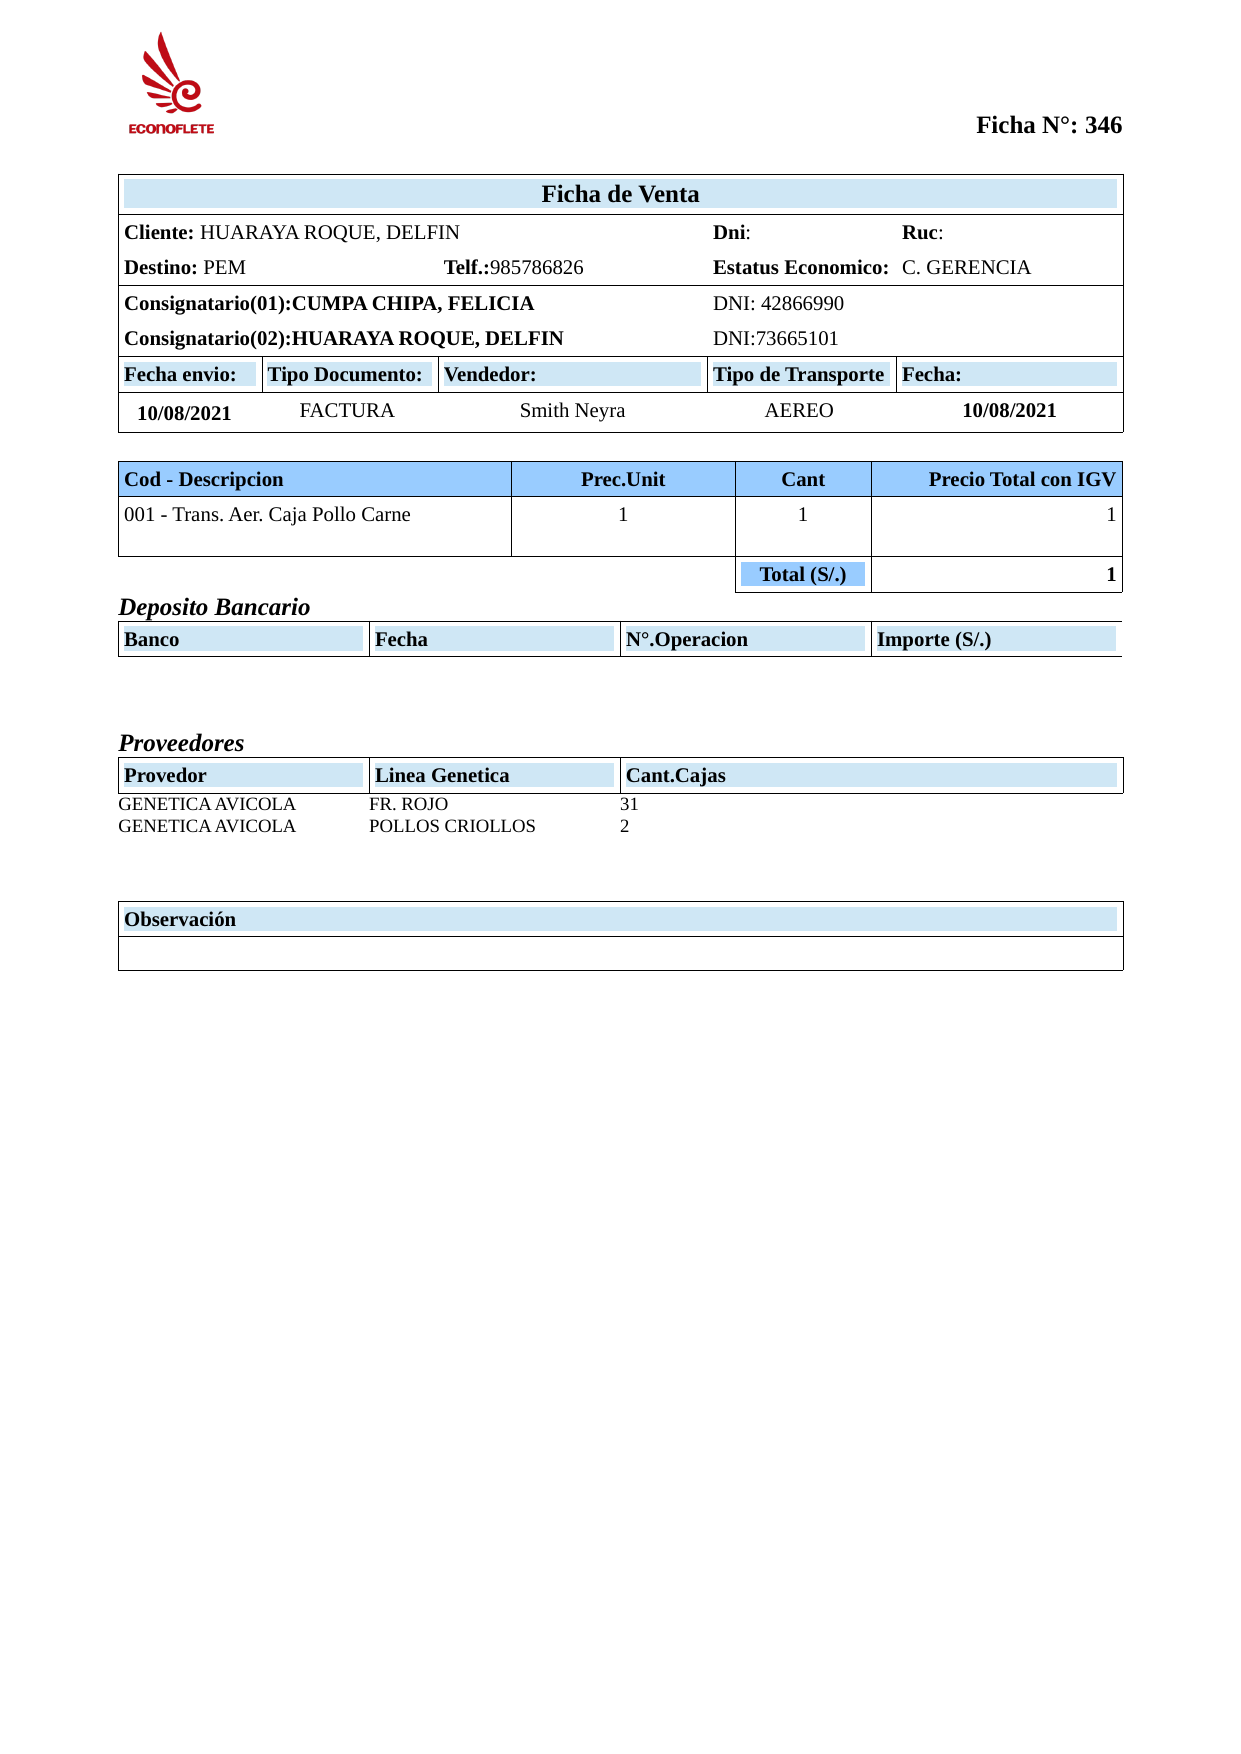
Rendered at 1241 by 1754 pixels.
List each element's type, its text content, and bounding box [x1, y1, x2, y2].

table_cell Fecha envio: [119, 357, 262, 392]
table_cell Dni: [707, 215, 896, 249]
table_cell [620, 879, 1123, 901]
table_cell Tipo de Transporte [708, 357, 896, 392]
table_cell 001 - Trans. Aer. Caja Pollo Carne [119, 497, 511, 556]
table_header Cod - Descripcion [119, 462, 511, 496]
picture [118, 31, 225, 134]
table_cell Total (S/.) [736, 557, 871, 592]
table_cell AEREO [707, 393, 896, 432]
table_cell [620, 705, 871, 728]
table_cell 31 [620, 794, 1123, 814]
table_cell [369, 680, 620, 704]
table_cell [118, 836, 369, 858]
table_cell [511, 557, 735, 592]
table_header Fecha [370, 622, 620, 656]
table_cell GENETICA AVICOLA [118, 815, 369, 836]
table_cell Telf.:985786826 [438, 249, 707, 285]
text Deposito Bancario [118, 592, 1122, 621]
table_cell 1 [512, 497, 735, 556]
table_header Cant.Cajas [621, 758, 1123, 793]
table_cell [118, 879, 369, 901]
table_cell Vendedor: [439, 357, 707, 392]
table_cell [620, 836, 1123, 858]
table_cell Consignatario(02):HUARAYA ROQUE, DELFIN [119, 321, 707, 356]
table_cell [118, 557, 511, 592]
table_cell [871, 680, 1122, 704]
table_header N°.Operacion [621, 622, 871, 656]
table_cell 1 [872, 557, 1122, 592]
table_header Precio Total con IGV [872, 462, 1122, 496]
table_cell [369, 705, 620, 728]
table_cell [118, 858, 369, 879]
table_header Importe (S/.) [872, 622, 1122, 656]
table_cell [118, 705, 369, 728]
table_cell Tipo Documento: [263, 357, 438, 392]
table_header Prec.Unit [512, 462, 735, 496]
table_cell Estatus Economico: [707, 249, 896, 285]
table_header Linea Genetica [370, 758, 620, 793]
table_cell Ruc: [896, 215, 1123, 249]
table_cell FACTURA [262, 393, 438, 432]
table_cell 1 [872, 497, 1122, 556]
table_cell 10/08/2021 [119, 393, 262, 432]
table_cell 1 [736, 497, 871, 556]
table_cell [871, 657, 1122, 680]
table_cell [369, 836, 620, 858]
table_cell [369, 858, 620, 879]
table_header Ficha de Venta [119, 175, 1123, 214]
table_cell [369, 879, 620, 901]
table_header Cant [736, 462, 871, 496]
table_cell C. GERENCIA [896, 249, 1123, 285]
table_cell [620, 680, 871, 704]
table_cell 10/08/2021 [896, 393, 1123, 432]
text Proveedores [118, 728, 1122, 757]
table_cell [118, 657, 369, 680]
table_cell DNI: 42866990 [707, 286, 1123, 321]
table_cell POLLOS CRIOLLOS [369, 815, 620, 836]
table_cell [118, 680, 369, 704]
table_cell [620, 858, 1123, 879]
table_header Provedor [119, 758, 369, 793]
table_cell Fecha: [897, 357, 1123, 392]
table_cell 2 [620, 815, 1123, 836]
table_cell Consignatario(01):CUMPA CHIPA, FELICIA [119, 286, 707, 321]
table_cell GENETICA AVICOLA [118, 794, 369, 814]
table_cell [119, 937, 1123, 969]
table_cell [871, 705, 1122, 728]
table_cell [369, 657, 620, 680]
table_header Observación [119, 902, 1123, 936]
table_cell [620, 657, 871, 680]
table_cell DNI:73665101 [707, 321, 1123, 356]
table_cell Destino: PEM [119, 249, 438, 285]
table_cell Smith Neyra [438, 393, 707, 432]
table_cell FR. ROJO [369, 794, 620, 814]
table_header Banco [119, 622, 369, 656]
table_cell Cliente: HUARAYA ROQUE, DELFIN [119, 215, 707, 249]
